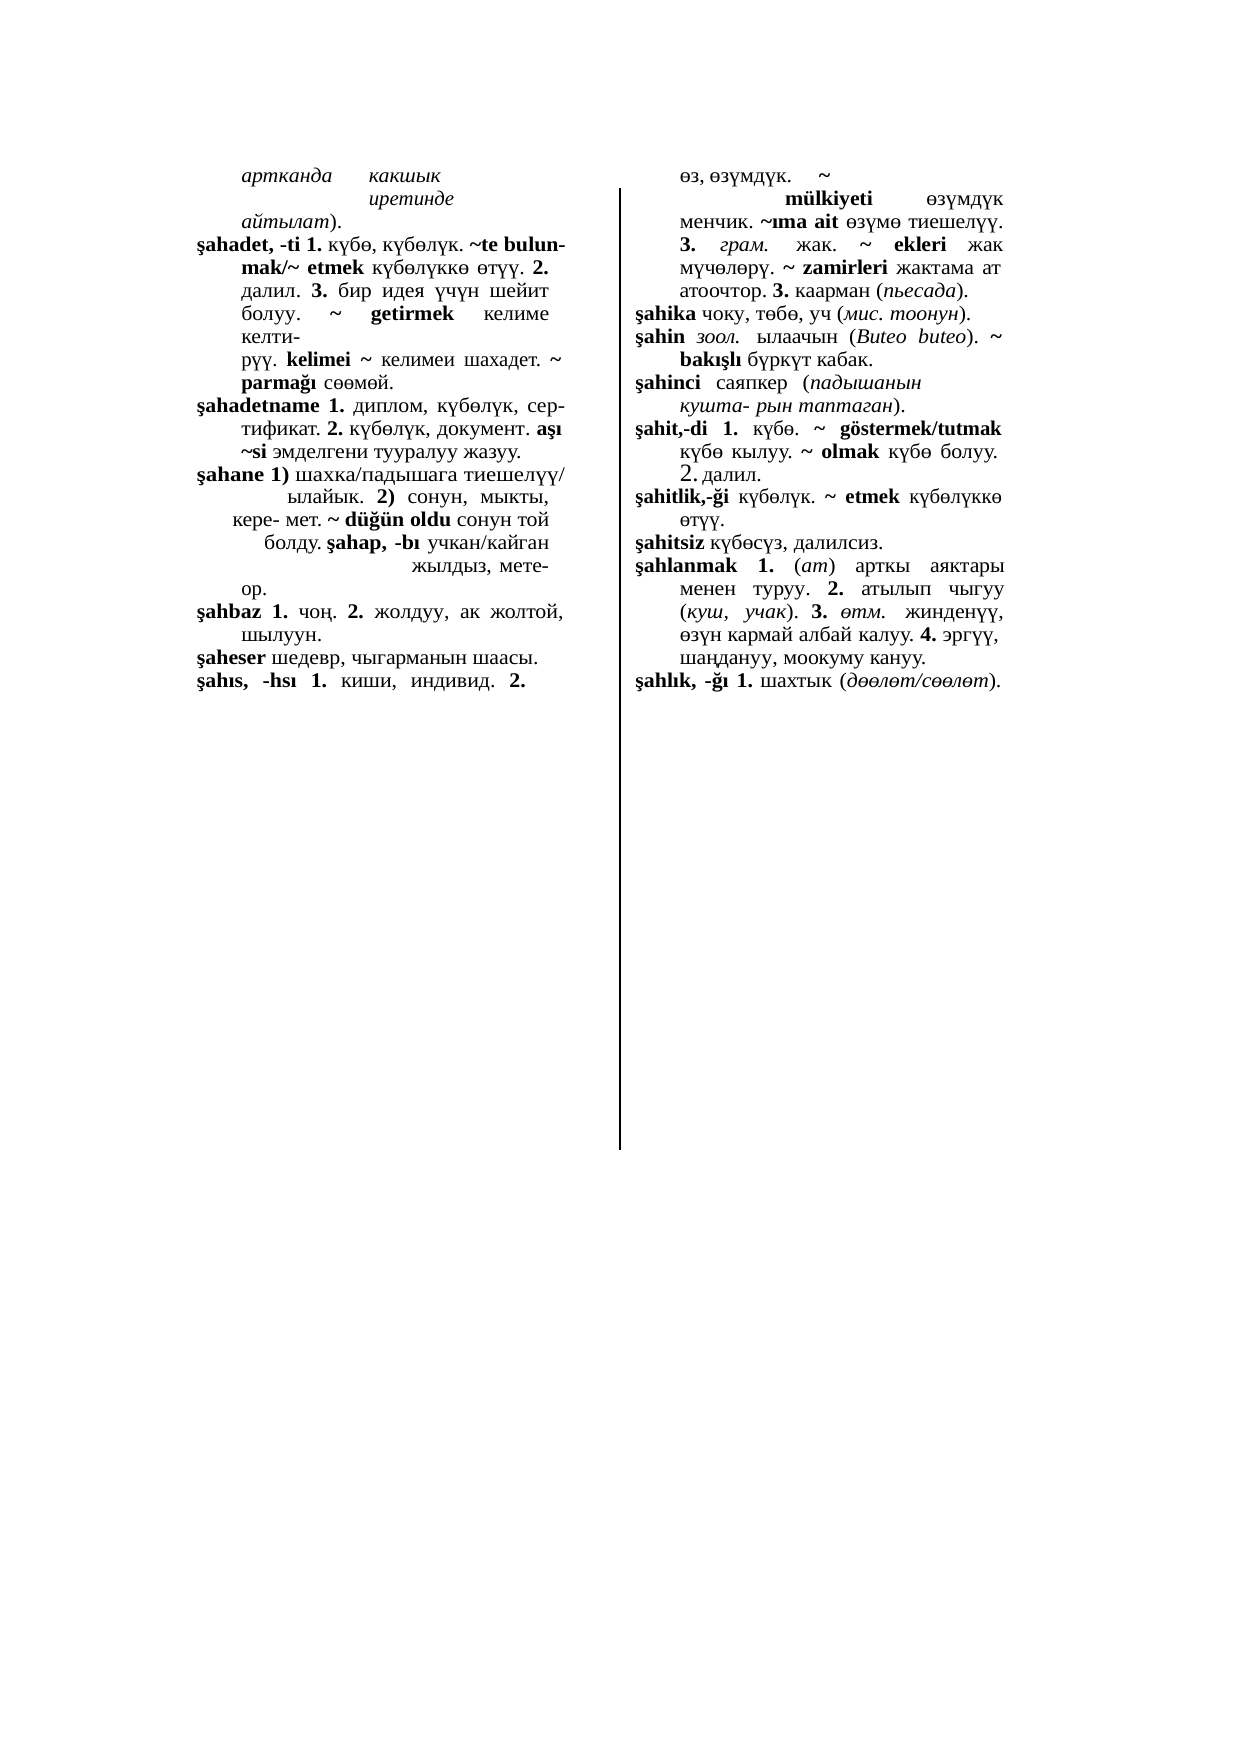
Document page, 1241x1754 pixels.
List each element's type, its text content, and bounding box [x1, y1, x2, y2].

text şaheser шедевр, чыгарманын шаасы. [197, 646, 609, 669]
text ылайык. 2) сонун, мыкты, кере- мет. ~ düğün oldu сонун той болду. şahap, -bı учкан/кайган жылдыз, мете- [197, 486, 549, 577]
text ор. [241, 577, 609, 600]
text рүү. kelimei ~ келимеи шахадет. ~ parmağı сөөмөй. [241, 348, 574, 394]
text şahlık, -ğı 1. шахтык (дөөлөт/сөөлөт). [635, 669, 1065, 692]
text өзүн кармай албай калуу. 4. эргүү, шаңдануу, моокуму кануу. [679, 623, 1065, 669]
text şahlanmak 1. (ат) арткы аяктары менен туруу. 2. атылып чыгуу (куш, учак). 3. өтм. жинденүү, [635, 554, 1005, 623]
text şahitlik,-ği күбөлүк. ~ etmek күбөлүккө өтүү. [635, 486, 1044, 531]
text şahadetname 1. диплом, күбөлүк, сер- [197, 394, 609, 417]
text 3. грам. жак. ~ ekleri жак мүчөлөрү. ~ zamirleri жактама ат [679, 233, 1004, 279]
text артканда какшык иретинде айтылат). [241, 164, 548, 233]
text şahbaz 1. чоң. 2. жолдуу, ак жолтой, шылуун. [197, 600, 573, 646]
text атоочтор. 3. каарман (пьесада). şahika чоку, төбө, уч (мис. тоонун). şahin зоол. ылаачын (Buteo buteo). ~ [635, 279, 1011, 348]
text өз, өзүмдүк. ~ mülkiyeti өзүмдүк [635, 164, 1005, 210]
text şahit,-di 1. күбө. ~ göstermek/tutmak [635, 417, 1065, 440]
text менчик. ~ıma ait өзүмө тиешелүү. [679, 210, 1034, 233]
list далил. [679, 463, 1065, 486]
text ~si эмделгени тууралуу жазуу. [241, 440, 609, 463]
text şahinci саяпкер (падышанын кушта- рын таптаган). [635, 371, 1008, 417]
text тификат. 2. күбөлүк, документ. aşı [241, 417, 609, 440]
text күбө кылуу. ~ olmak күбө болуу. [679, 440, 1065, 463]
text şahadet, -ti 1. күбө, күбөлүк. ~te bulun- [197, 233, 573, 256]
text mak/~ etmek күбөлүккө өтүү. 2. далил. 3. бир идея үчүн шейит болуу. ~ getirmek келиме келти- [241, 256, 549, 348]
text bakışlı бүркүт кабак. [679, 348, 1065, 371]
text şahitsiz күбөсүз, далилсиз. [635, 531, 1065, 554]
text şahane 1) шахка/падышага тиешелүү/ [197, 463, 609, 486]
text şahıs, -hsı 1. киши, индивид. 2. [197, 669, 549, 692]
